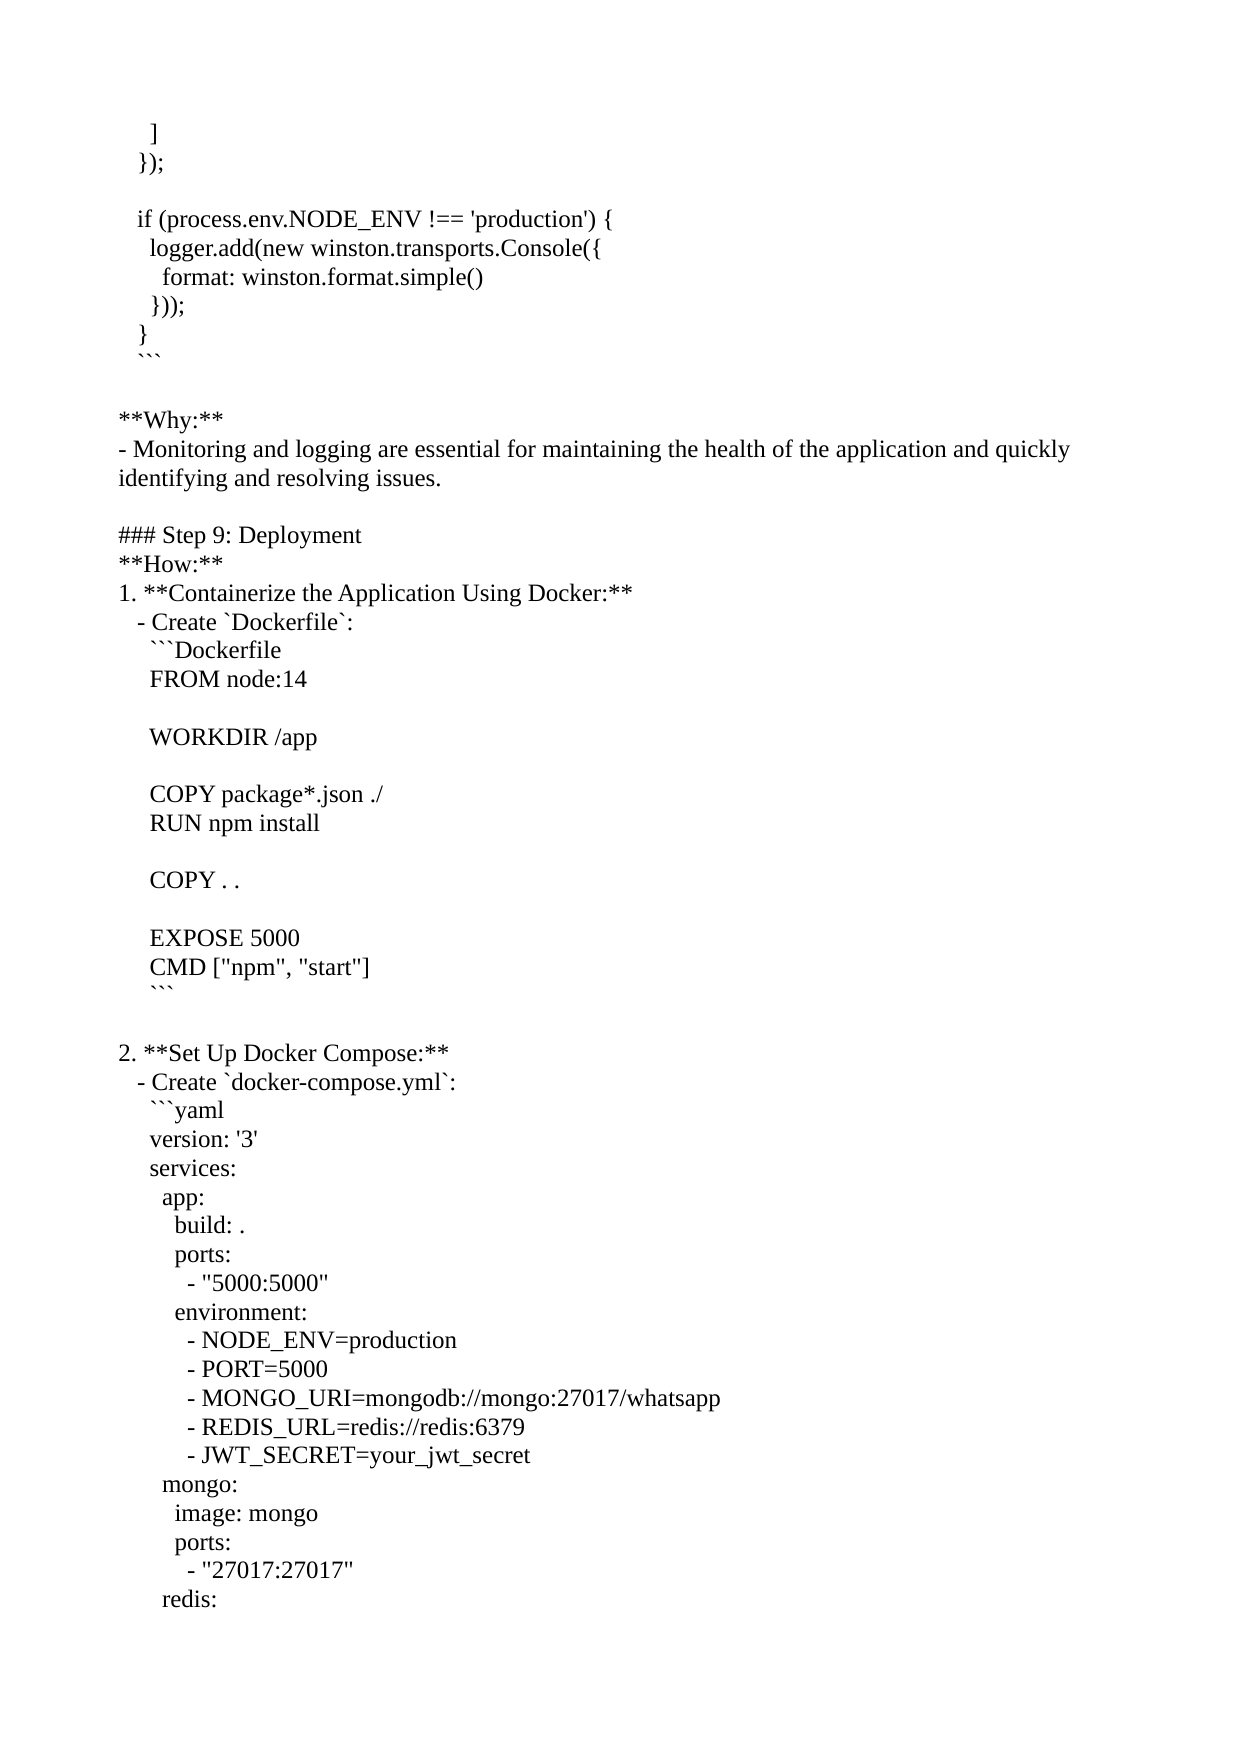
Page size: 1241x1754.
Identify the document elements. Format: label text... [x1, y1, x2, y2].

text 1. **Containerize the Application Using Docker:** [118, 578, 1122, 607]
text if (process.env.NODE_ENV !== 'production') { [118, 204, 1122, 233]
text version: '3' [118, 1124, 1122, 1153]
text mongo: [118, 1469, 1122, 1498]
text logger.add(new winston.transports.Console({ [118, 233, 1122, 262]
text ``` [118, 348, 1122, 377]
text RUN npm install [118, 808, 1122, 837]
text image: mongo [118, 1498, 1122, 1527]
text })); [118, 291, 1122, 319]
text EXPOSE 5000 [118, 923, 1122, 952]
text ```yaml [118, 1096, 1122, 1124]
text - JWT_SECRET=your_jwt_secret [118, 1441, 1122, 1469]
text **Why:** [118, 406, 1122, 434]
text - "27017:27017" [118, 1556, 1122, 1584]
text - NODE_ENV=production [118, 1326, 1122, 1354]
text - PORT=5000 [118, 1354, 1122, 1383]
text **How:** [118, 549, 1122, 578]
text }); [118, 147, 1122, 176]
text - Create `docker-compose.yml`: [118, 1067, 1122, 1096]
text ```Dockerfile [118, 636, 1122, 664]
text format: winston.format.simple() [118, 262, 1122, 291]
text 2. **Set Up Docker Compose:** [118, 1038, 1122, 1067]
text ``` [118, 981, 1122, 1009]
text } [118, 319, 1122, 348]
text FROM node:14 [118, 664, 1122, 693]
text environment: [118, 1297, 1122, 1326]
text ports: [118, 1527, 1122, 1556]
text build: . [118, 1211, 1122, 1239]
text app: [118, 1182, 1122, 1211]
text - Create `Dockerfile`: [118, 607, 1122, 636]
text - MONGO_URI=mongodb://mongo:27017/whatsapp [118, 1383, 1122, 1412]
text - "5000:5000" [118, 1268, 1122, 1297]
text WORKDIR /app [118, 722, 1122, 751]
text CMD ["npm", "start"] [118, 952, 1122, 981]
text ### Step 9: Deployment [118, 521, 1122, 549]
text services: [118, 1153, 1122, 1182]
text - Monitoring and logging are essential for maintaining the health of the application and quickly identifying and resolving issues. [118, 434, 1122, 492]
text - REDIS_URL=redis://redis:6379 [118, 1412, 1122, 1441]
text COPY . . [118, 866, 1122, 894]
text COPY package*.json ./ [118, 779, 1122, 808]
text ] [118, 118, 1122, 147]
text ports: [118, 1239, 1122, 1268]
text redis: [118, 1584, 1122, 1613]
